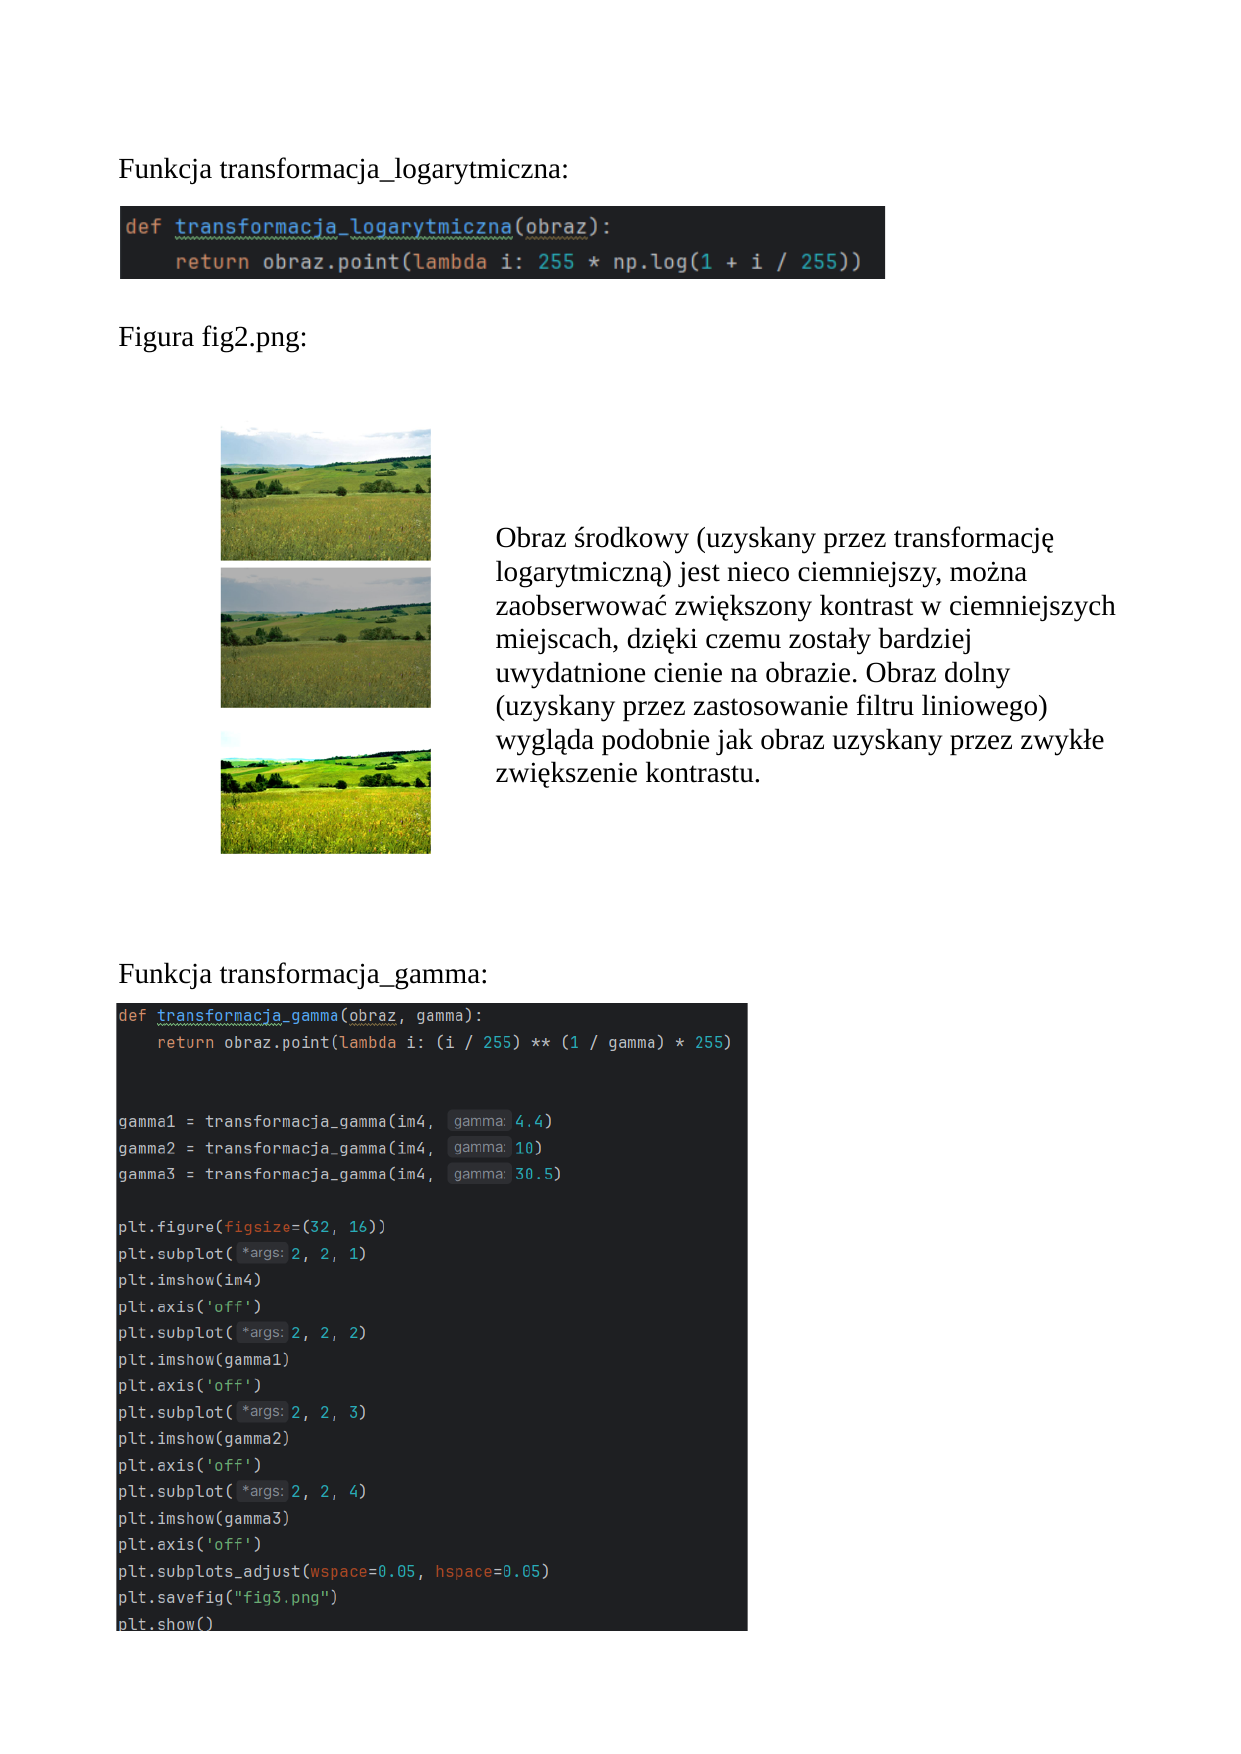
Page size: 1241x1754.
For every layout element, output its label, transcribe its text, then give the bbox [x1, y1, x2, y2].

text Figura fig2.png: [118, 252, 1122, 353]
text Obraz środkowy (uzyskany przez transformację logarytmiczną) jest nieco ciemniejszy, można zaobserwować zwiększony kontrast w ciemniejszych miejscach, dzięki czemu zostały bardziej uwydatnione cienie na obrazie. Obraz dolny (uzyskany przez zastosowanie filtru liniowego) wygląda podobnie jak obraz uzyskany przez zwykłe zwiększenie kontrastu. [496, 521, 1122, 789]
text Funkcja transformacja_gamma: [118, 957, 1122, 990]
picture [116, 1003, 748, 1631]
picture [124, 367, 496, 897]
picture [120, 206, 886, 279]
text Funkcja transformacja_logarytmiczna: [118, 152, 1122, 185]
